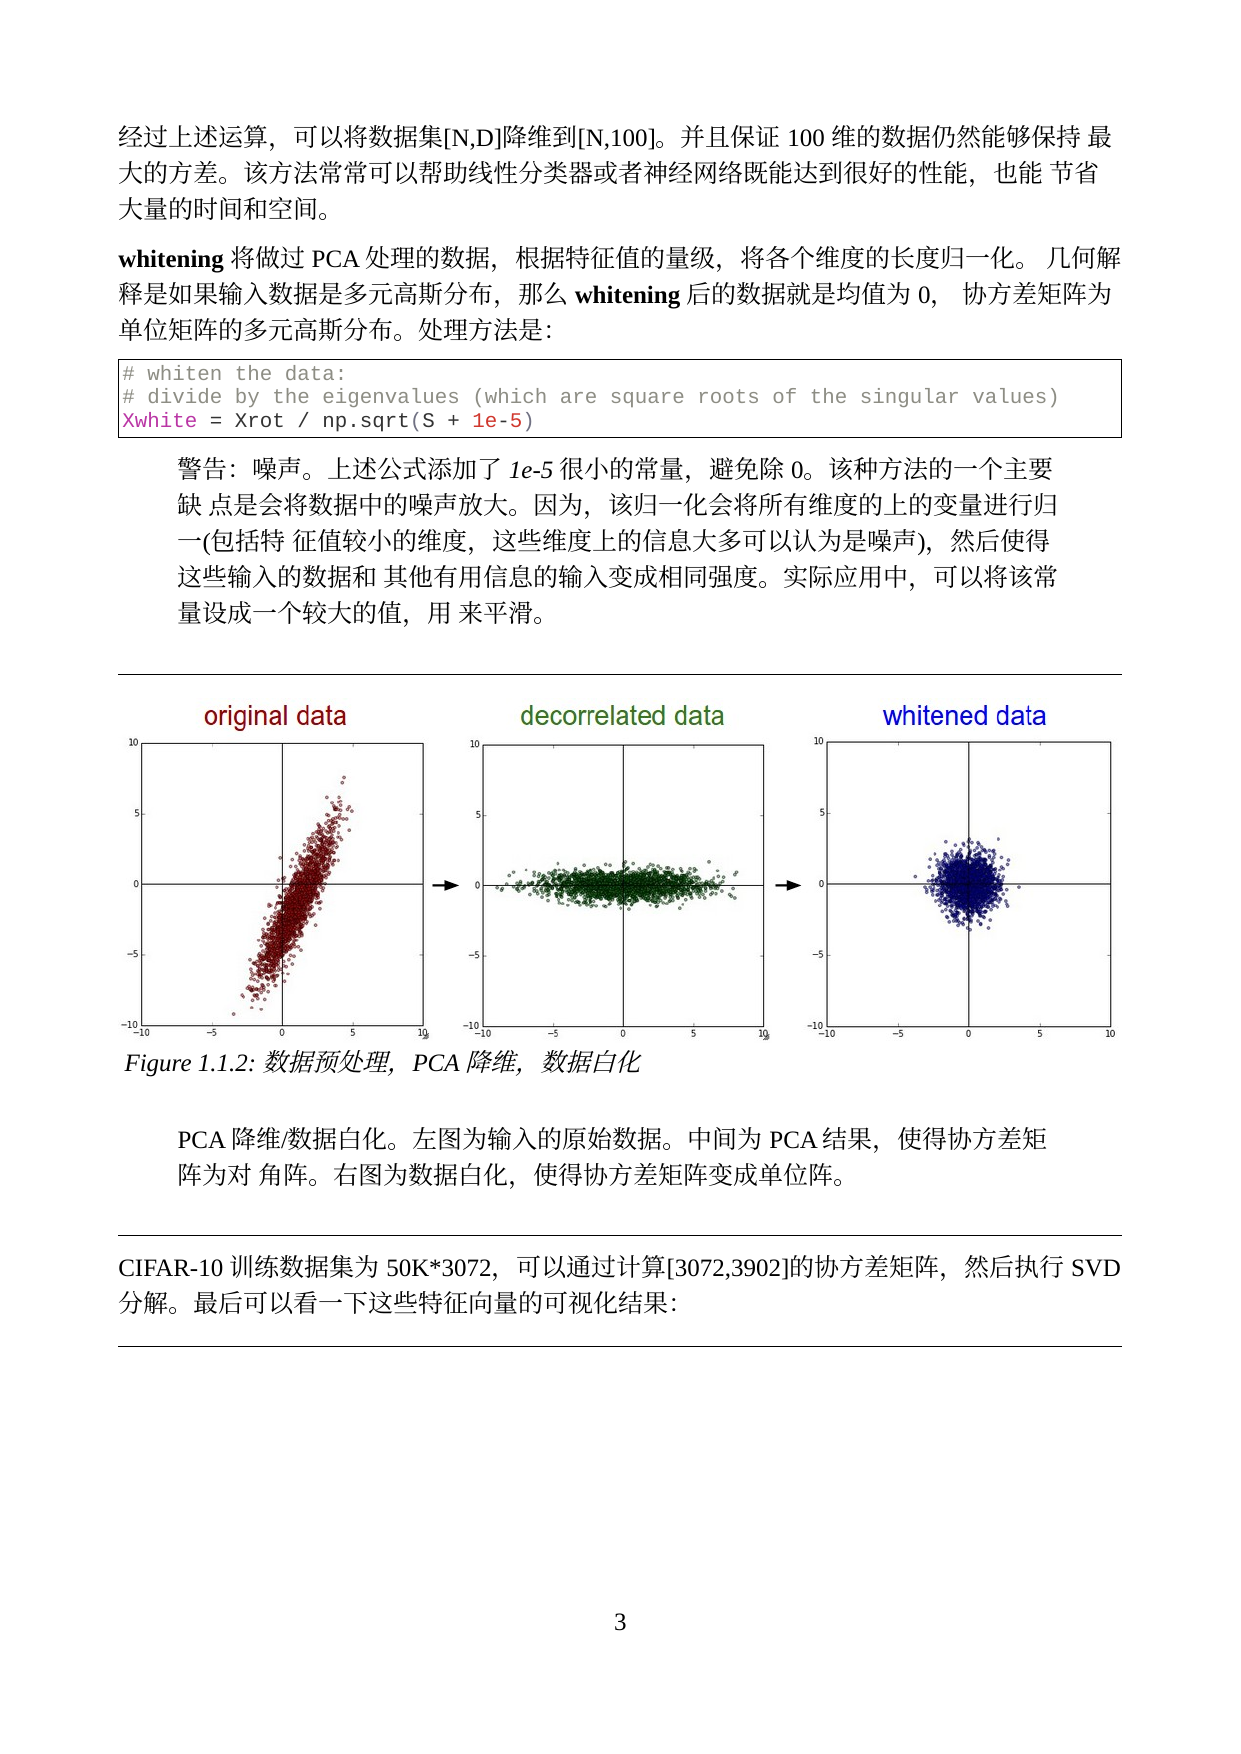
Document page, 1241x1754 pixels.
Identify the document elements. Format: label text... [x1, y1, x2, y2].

text 警告：噪声。上述公式添加了 1e-5 很小的常量，避免除 0。该种方法的一个主要缺 点是会将数据中的噪声放大。因为，该归一化会将所有维度的上的变量进行归一(包括特 征值较小的维度，这些维度上的信息大多可以认为是噪声)，然后使得这些输入的数据和 其他有用信息的输入变成相同强度。实际应用中，可以将该常量设成一个较大的值，用 来平滑。 [177, 450, 1063, 630]
text Xwhite = Xrot / np.sqrt(S + 1e-5) [119, 406, 1121, 437]
text PCA 降维/数据白化。左图为输入的原始数据。中间为 PCA 结果，使得协方差矩阵为对 角阵。右图为数据白化，使得协方差矩阵变成单位阵。 [177, 1119, 1063, 1191]
text CIFAR-10 训练数据集为 50K*3072，可以通过计算[3072,3902]的协方差矩阵，然后执行 SVD 分解。最后可以看一下这些特征向量的可视化结果： [118, 1248, 1122, 1319]
text whitening 将做过 PCA 处理的数据，根据特征值的量级，将各个维度的长度归一化。 几何解释是如果输入数据是多元高斯分布，那么 whitening 后的数据就是均值为 0， 协方差矩阵为单位矩阵的多元高斯分布。处理方法是： [118, 238, 1122, 346]
text Figure 1.1.2: 数据预处理，PCA 降维，数据白化 [118, 1043, 1122, 1078]
text 经过上述运算，可以将数据集[N,D]降维到[N,100]。并且保证 100 维的数据仍然能够保持 最大的方差。该方法常常可以帮助线性分类器或者神经网络既能达到很好的性能，也能 节省大量的时间和空间。 [118, 118, 1122, 226]
text # divide by the eigenvalues (which are square roots of the singular values) [119, 382, 1121, 406]
text # whiten the data: [119, 360, 1121, 382]
